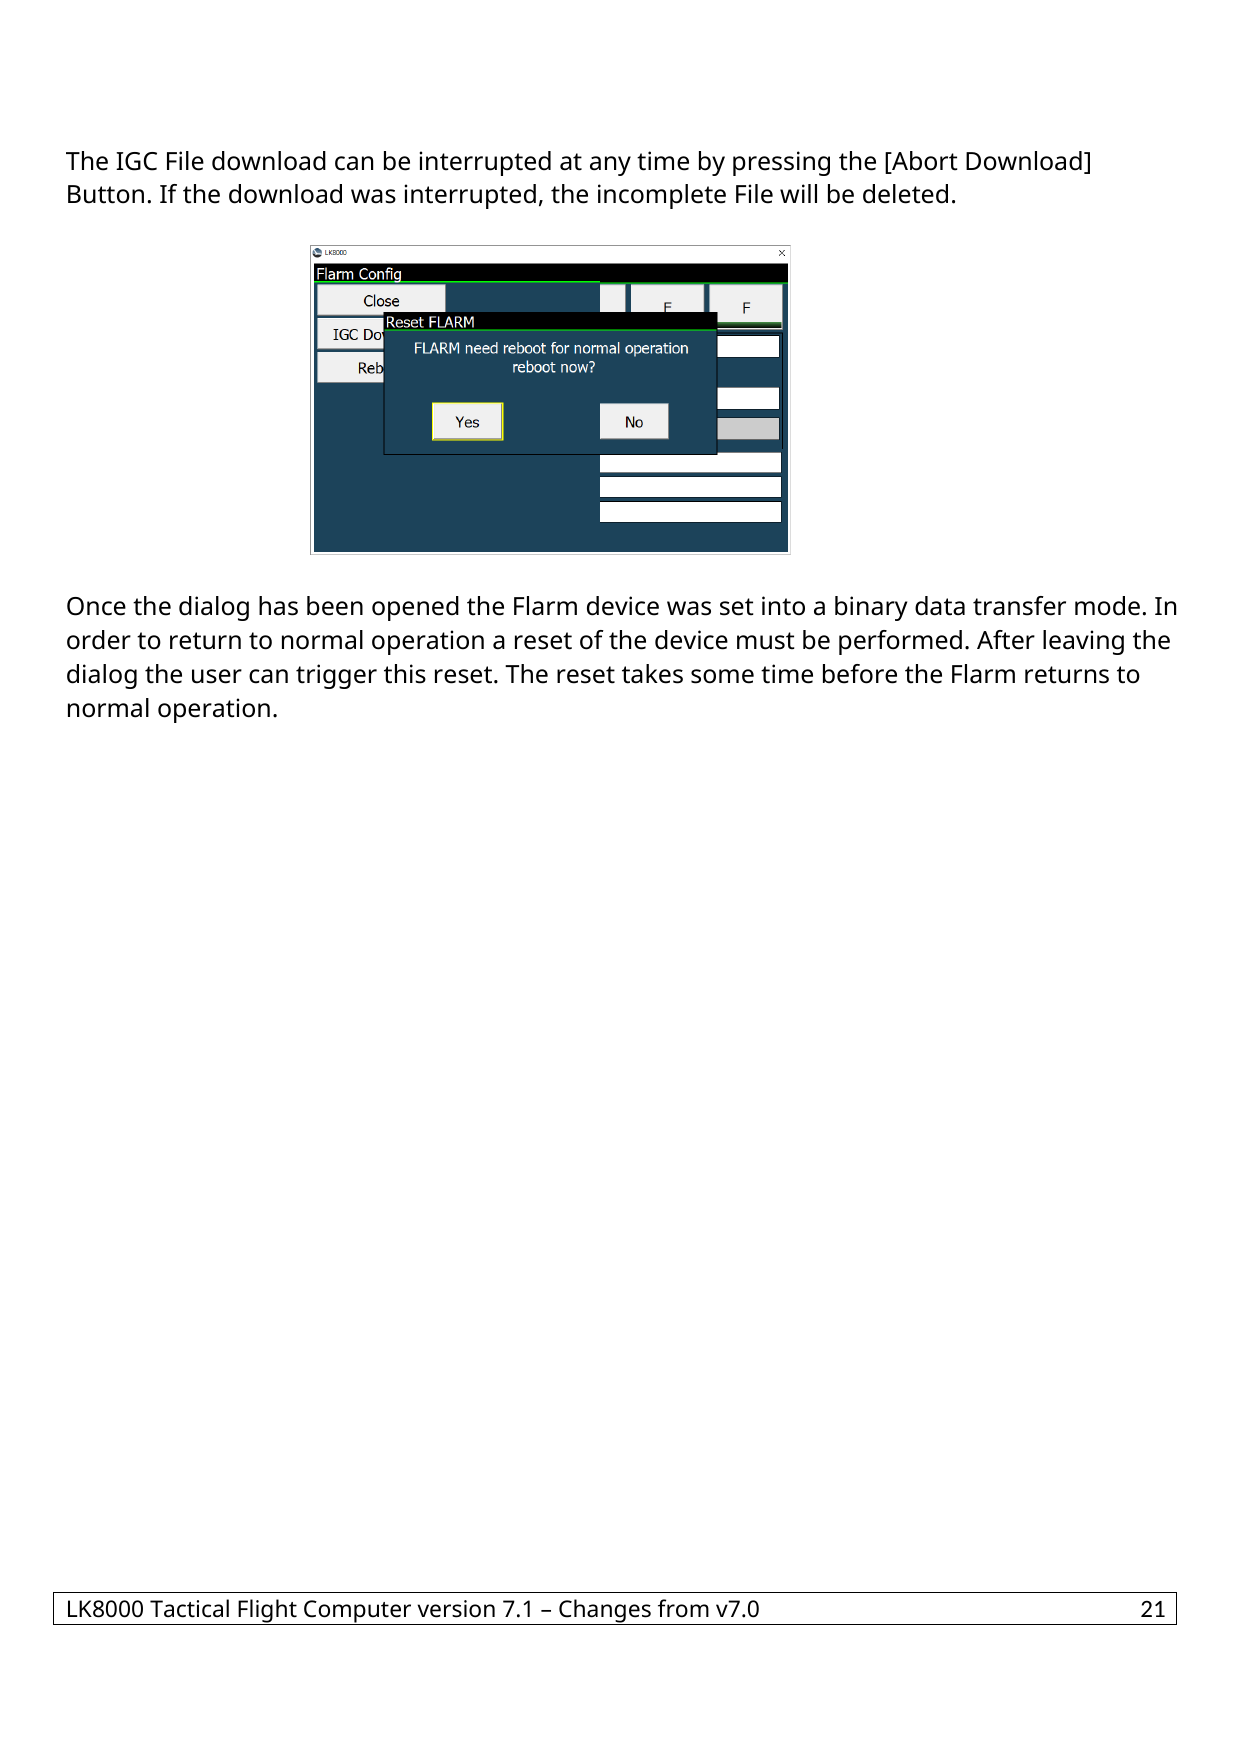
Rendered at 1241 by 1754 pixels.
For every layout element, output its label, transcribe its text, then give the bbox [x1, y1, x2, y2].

text Once the dialog has been opened the Flarm device was set into a binary data transfer mode. In order to return to normal operation a reset of the device must be performed. After leaving the dialog the user can trigger this reset. The reset takes some time before the Flarm returns to normal operation. [66, 589, 1181, 725]
text The IGC File download can be interrupted at any time by pressing the [Abort Download] Button. If the download was interrupted, the incomplete File will be deleted. [66, 143, 1181, 211]
picture [310, 245, 791, 555]
